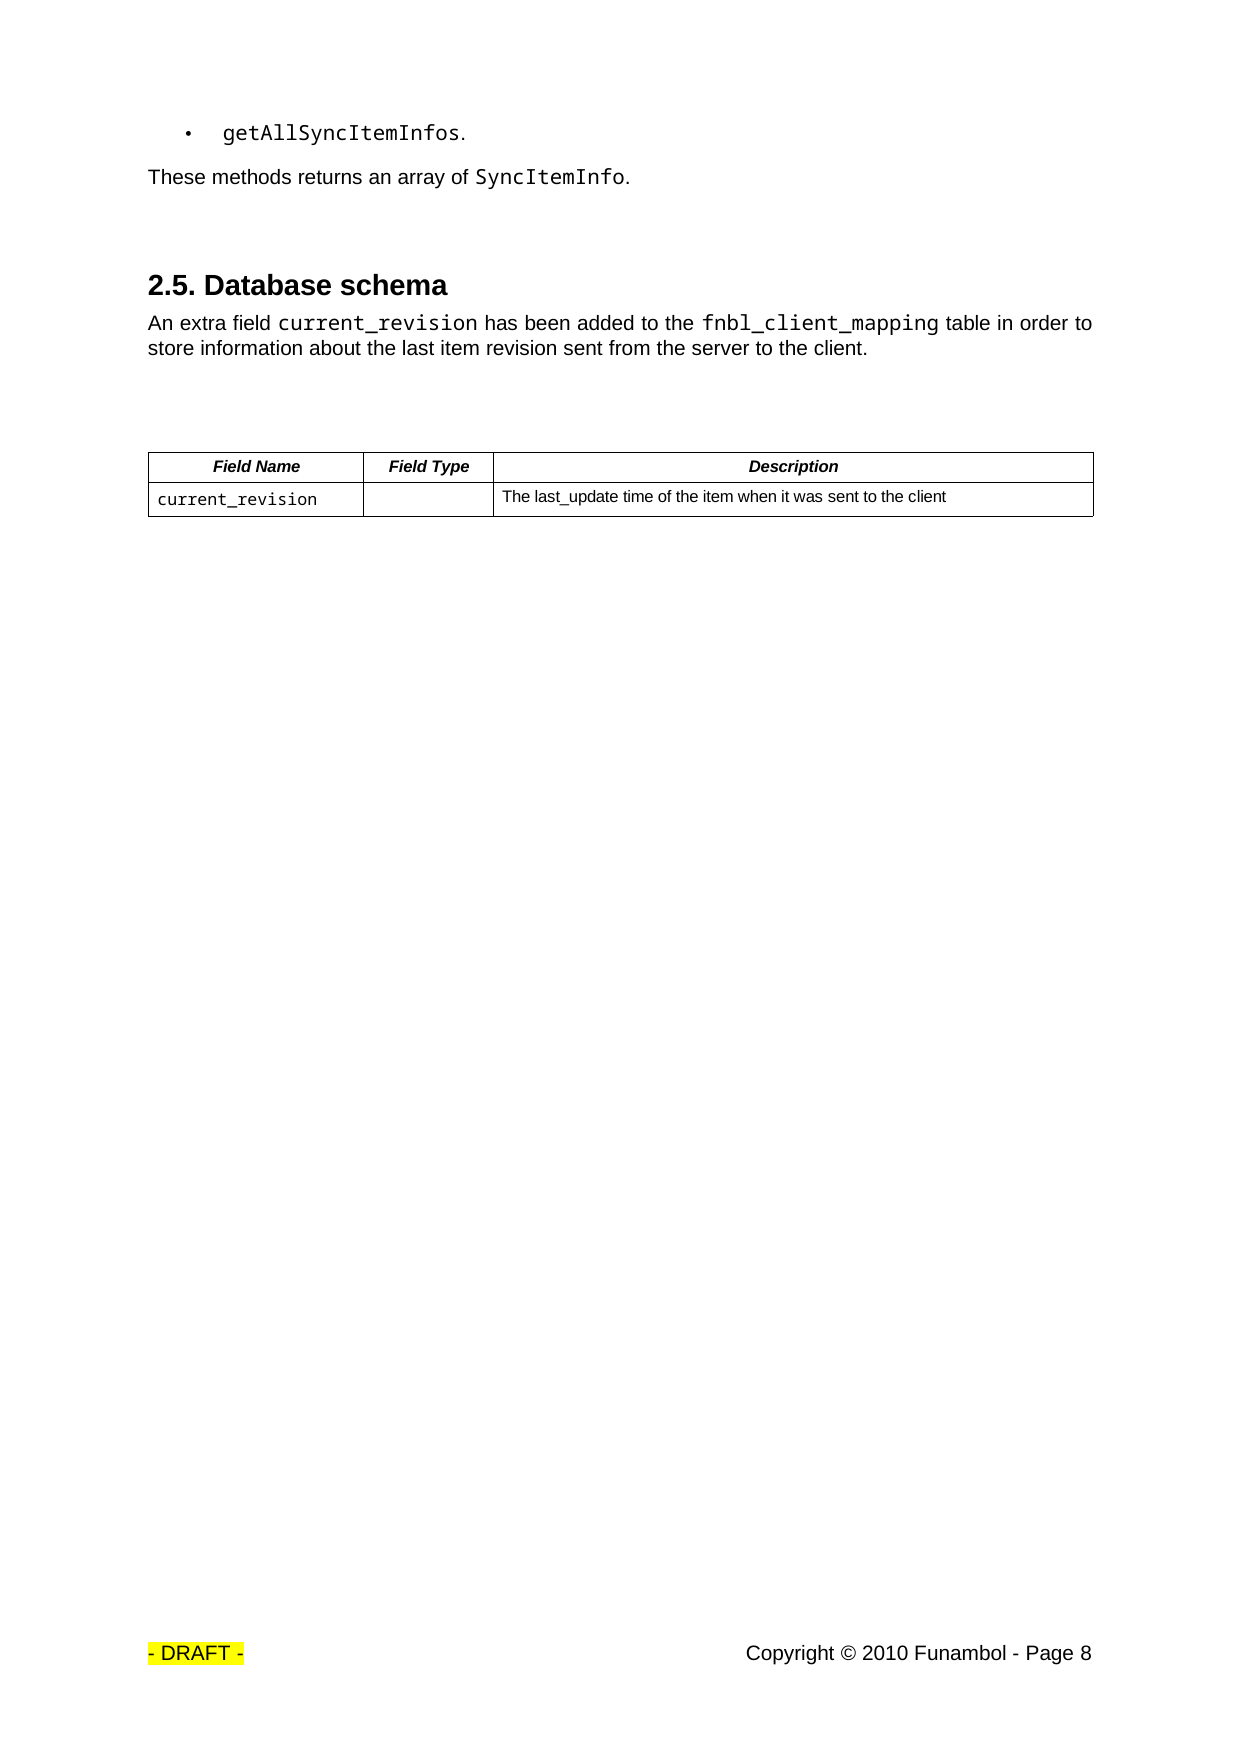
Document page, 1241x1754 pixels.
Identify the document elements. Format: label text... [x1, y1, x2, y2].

subtitle Database schema [148, 269, 1093, 301]
table_header Field Type [364, 453, 493, 482]
list getAllSyncItemInfos. [185, 118, 1093, 147]
table_cell [364, 483, 493, 516]
text An extra field current_revision has been added to the fnbl_client_mapping table in order to store information about the last item revision sent from the server to the client. [148, 307, 1093, 359]
text These methods returns an array of SyncItemInfo. [148, 162, 1093, 190]
table_header Field Name [149, 453, 363, 482]
table_cell current_revision [149, 483, 363, 516]
table_header Description [494, 453, 1093, 482]
table_cell The last_update time of the item when it was sent to the client [494, 483, 1093, 516]
